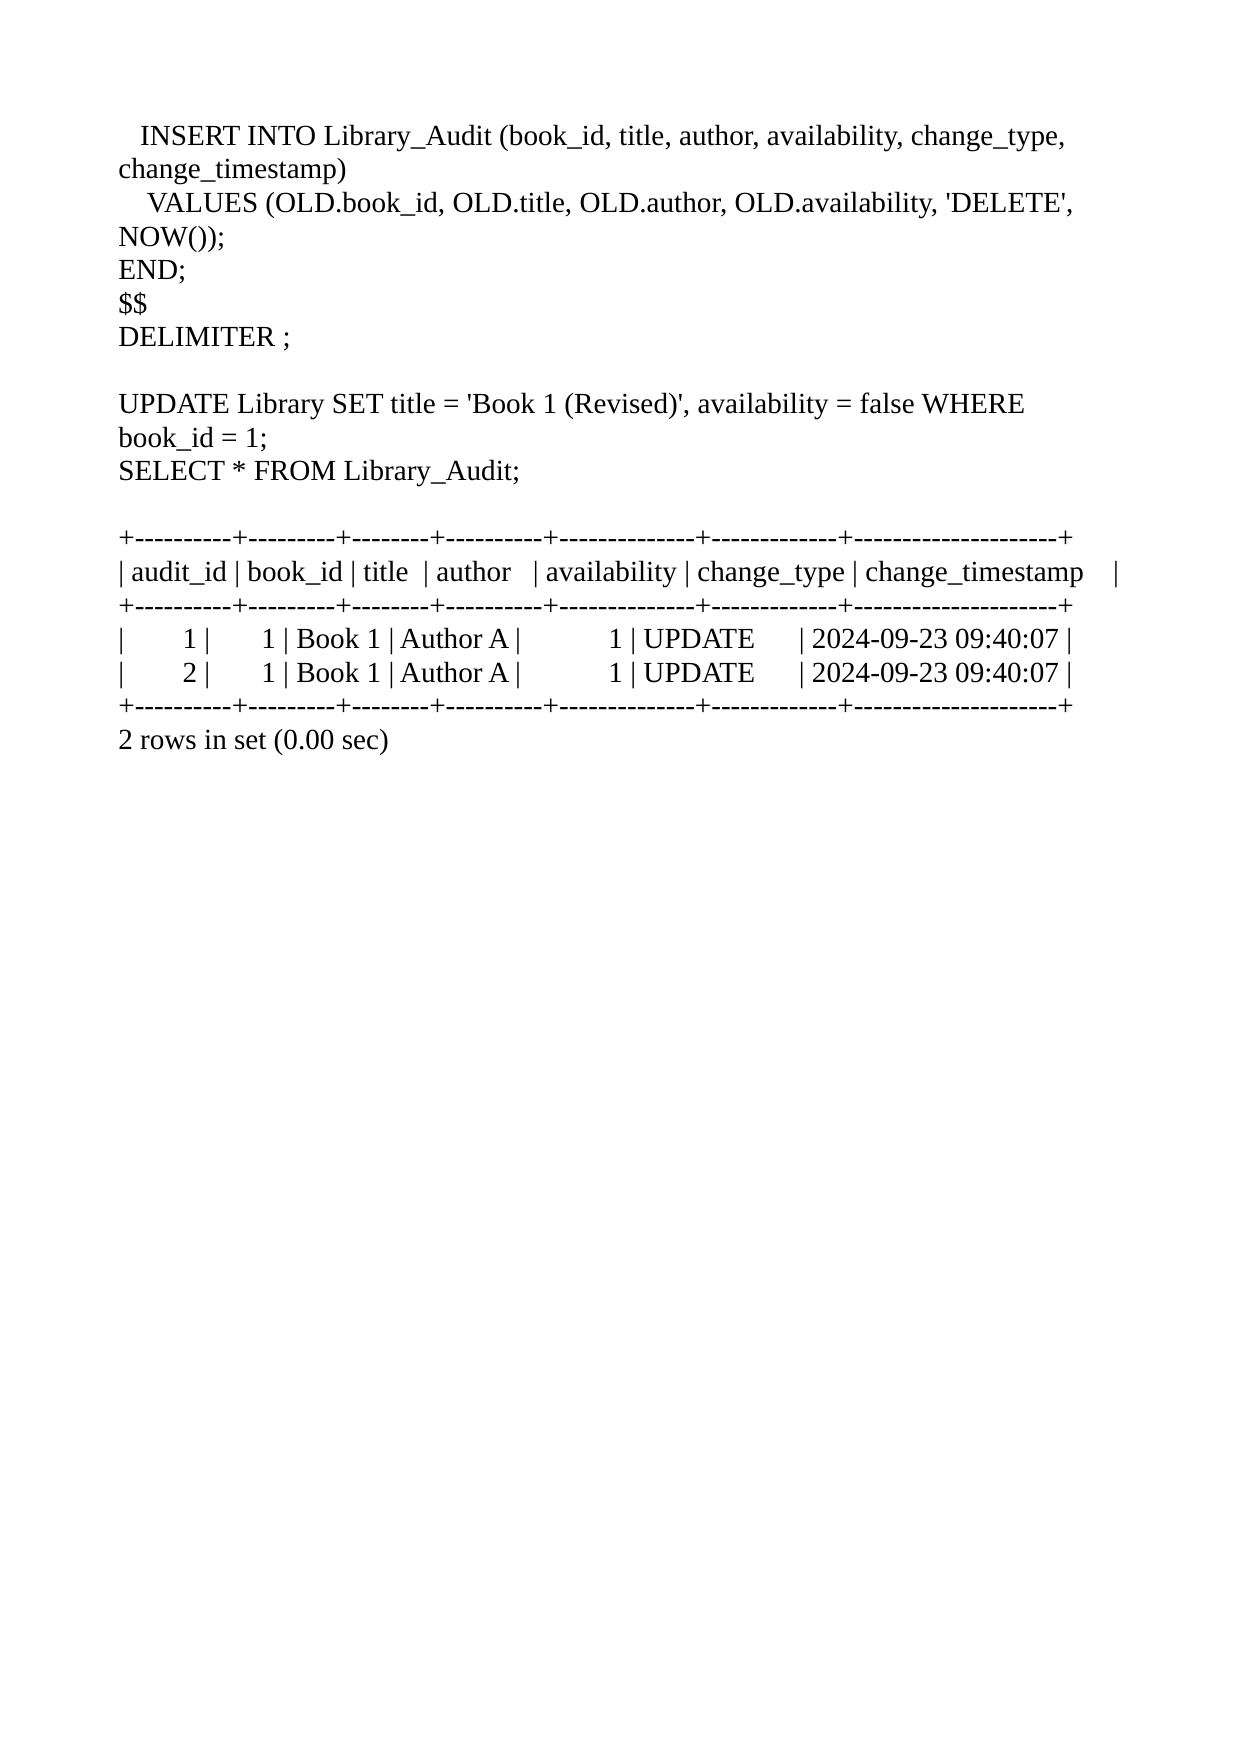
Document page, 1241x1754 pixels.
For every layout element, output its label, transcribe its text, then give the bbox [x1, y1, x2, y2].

text INSERT INTO Library_Audit (book_id, title, author, availability, change_type, change_timestamp) [118, 118, 1122, 185]
text +----------+---------+--------+----------+--------------+-------------+---------------------+ [118, 521, 1122, 554]
text SELECT * FROM Library_Audit; [118, 453, 1122, 487]
text END; [118, 252, 1122, 286]
text 2 rows in set (0.00 sec) [118, 722, 1122, 755]
text +----------+---------+--------+----------+--------------+-------------+---------------------+ [118, 688, 1122, 722]
text $$ [118, 286, 1122, 319]
text VALUES (OLD.book_id, OLD.title, OLD.author, OLD.availability, 'DELETE', NOW()); [118, 185, 1122, 252]
text | audit_id | book_id | title | author | availability | change_type | change_timestamp | [118, 554, 1122, 588]
text DELIMITER ; [118, 319, 1122, 353]
text +----------+---------+--------+----------+--------------+-------------+---------------------+ [118, 588, 1122, 621]
text | 1 | 1 | Book 1 | Author A | 1 | UPDATE | 2024-09-23 09:40:07 | [118, 621, 1122, 655]
text | 2 | 1 | Book 1 | Author A | 1 | UPDATE | 2024-09-23 09:40:07 | [118, 655, 1122, 688]
text UPDATE Library SET title = 'Book 1 (Revised)', availability = false WHERE book_id = 1; [118, 386, 1122, 453]
